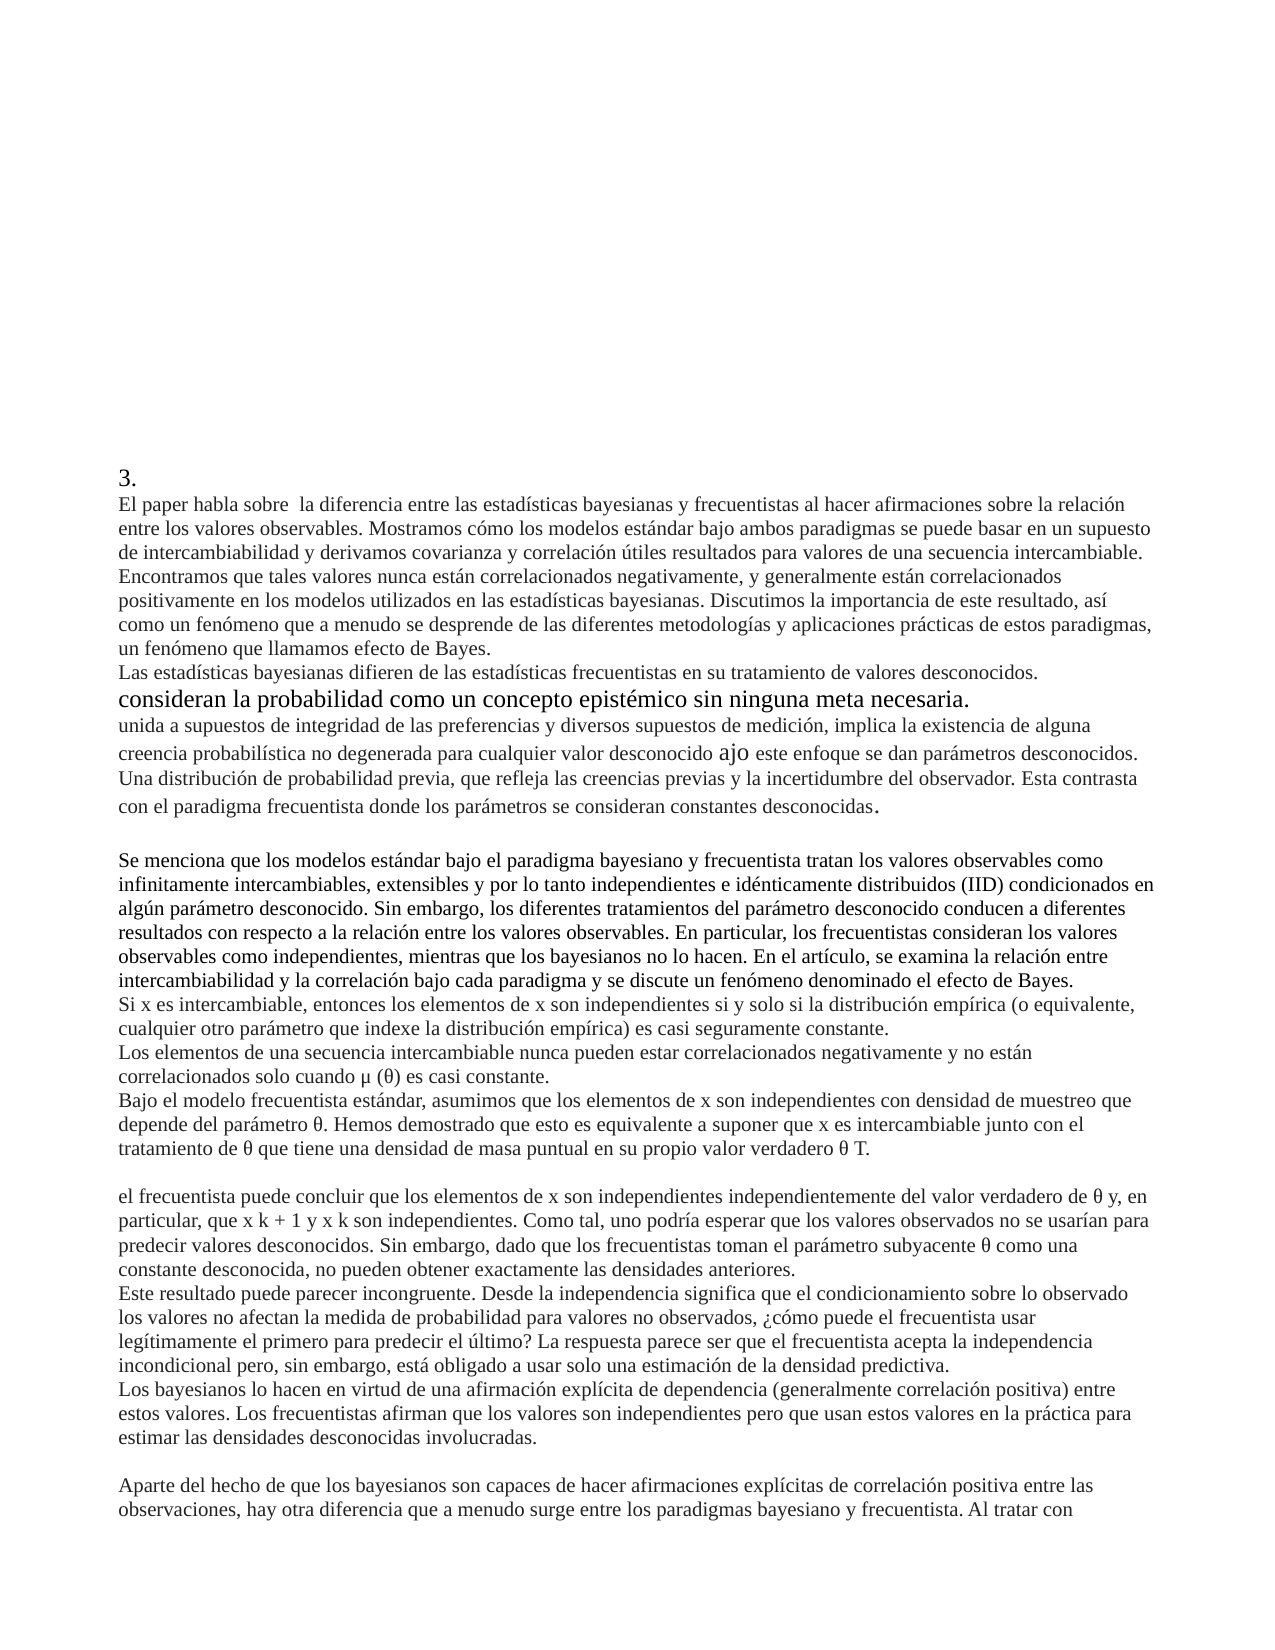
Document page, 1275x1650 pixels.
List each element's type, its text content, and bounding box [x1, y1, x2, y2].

text Se menciona que los modelos estándar bajo el paradigma bayesiano y frecuentista tratan los valores observables como infinitamente intercambiables, extensibles y por lo tanto independientes e idénticamente distribuidos (IID) condicionados en algún parámetro desconocido. Sin embargo, los diferentes tratamientos del parámetro desconocido conducen a diferentes resultados con respecto a la relación entre los valores observables. En particular, los frecuentistas consideran los valores observables como independientes, mientras que los bayesianos no lo hacen. En el artículo, se examina la relación entre intercambiabilidad y la correlación bajo cada paradigma y se discute un fenómeno denominado el efecto de Bayes. [118, 847, 1157, 992]
text Los elementos de una secuencia intercambiable nunca pueden estar correlacionados negativamente y no están correlacionados solo cuando μ (θ) es casi constante. Bajo el modelo frecuentista estándar, asumimos que los elementos de x son independientes con densidad de muestreo que depende del parámetro θ. Hemos demostrado que esto es equivalente a suponer que x es intercambiable junto con el tratamiento de θ que tiene una densidad de masa puntual en su propio valor verdadero θ T. [118, 1040, 1157, 1160]
text Las estadísticas bayesianas difieren de las estadísticas frecuentistas en su tratamiento de valores desconocidos. [118, 660, 1157, 684]
text Si x es intercambiable, entonces los elementos de x son independientes si y solo si la distribución empírica (o equivalente, cualquier otro parámetro que indexe la distribución empírica) es casi seguramente constante. [118, 992, 1157, 1040]
text consideran la probabilidad como un concepto epistémico sin ninguna meta necesaria. [118, 684, 1157, 713]
text Los bayesianos lo hacen en virtud de una afirmación explícita de dependencia (generalmente correlación positiva) entre estos valores. Los frecuentistas afirman que los valores son independientes pero que usan estos valores en la práctica para estimar las densidades desconocidas involucradas. [118, 1377, 1157, 1449]
text El paper habla sobre la diferencia entre las estadísticas bayesianas y frecuentistas al hacer afirmaciones sobre la relación entre los valores observables. Mostramos cómo los modelos estándar bajo ambos paradigmas se puede basar en un supuesto de intercambiabilidad y derivamos covarianza y correlación útiles resultados para valores de una secuencia intercambiable. Encontramos que tales valores nunca están correlacionados negativamente, y generalmente están correlacionados positivamente en los modelos utilizados en las estadísticas bayesianas. Discutimos la importancia de este resultado, así como un fenómeno que a menudo se desprende de las diferentes metodologías y aplicaciones prácticas de estos paradigmas, un fenómeno que llamamos efecto de Bayes. [118, 492, 1157, 660]
text 3. [118, 463, 1157, 492]
text unida a supuestos de integridad de las preferencias y diversos supuestos de medición, implica la existencia de alguna creencia probabilística no degenerada para cualquier valor desconocido ajo este enfoque se dan parámetros desconocidos. Una distribución de probabilidad previa, que refleja las creencias previas y la incertidumbre del observador. Esta contrasta con el paradigma frecuentista donde los parámetros se consideran constantes desconocidas. [118, 713, 1157, 819]
text el frecuentista puede concluir que los elementos de x son independientes independientemente del valor verdadero de θ y, en particular, que x k + 1 y x k son independientes. Como tal, uno podría esperar que los valores observados no se usarían para predecir valores desconocidos. Sin embargo, dado que los frecuentistas toman el parámetro subyacente θ como una constante desconocida, no pueden obtener exactamente las densidades anteriores. [118, 1160, 1157, 1281]
text Este resultado puede parecer incongruente. Desde la independencia significa que el condicionamiento sobre lo observado los valores no afectan la medida de probabilidad para valores no observados, ¿cómo puede el frecuentista usar legítimamente el primero para predecir el último? La respuesta parece ser que el frecuentista acepta la independencia incondicional pero, sin embargo, está obligado a usar solo una estimación de la densidad predictiva. [118, 1281, 1157, 1377]
text Aparte del hecho de que los bayesianos son capaces de hacer afirmaciones explícitas de correlación positiva entre las observaciones, hay otra diferencia que a menudo surge entre los paradigmas bayesiano y frecuentista. Al tratar con [118, 1449, 1157, 1521]
